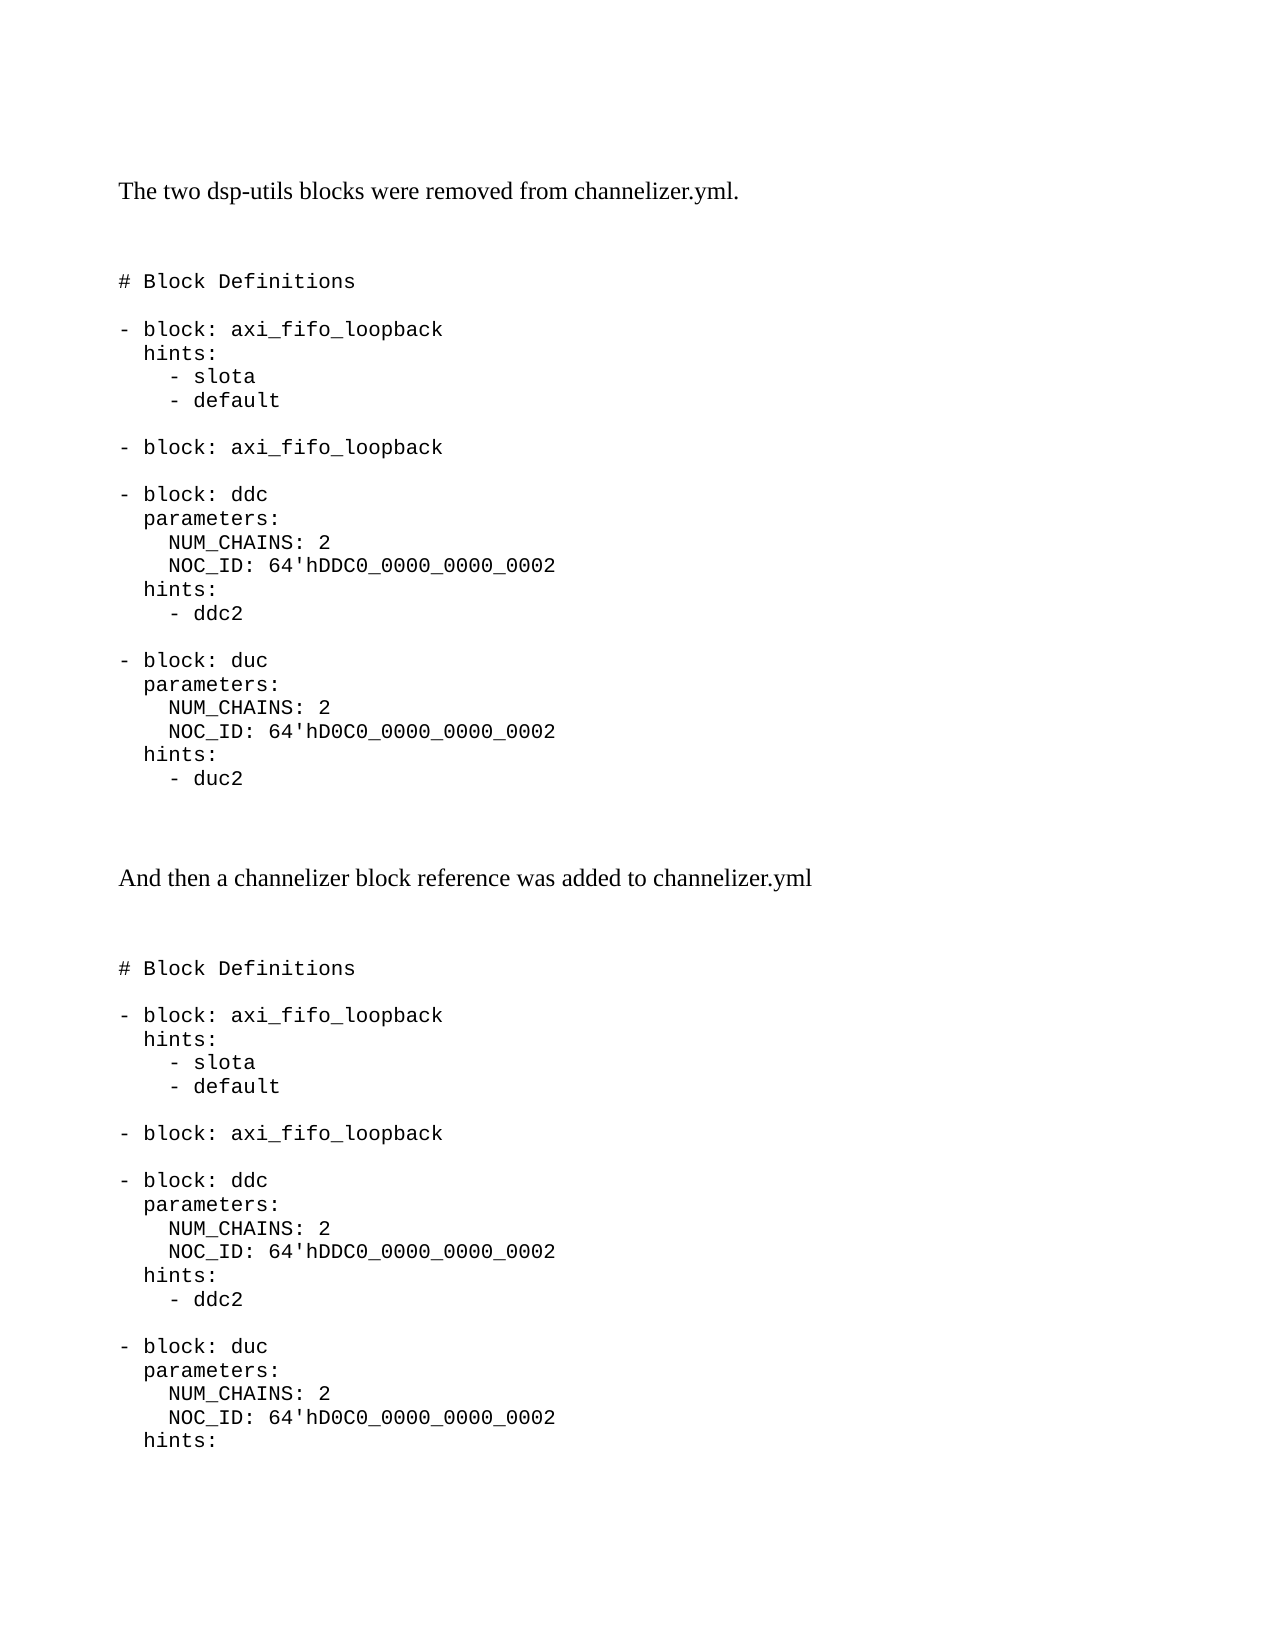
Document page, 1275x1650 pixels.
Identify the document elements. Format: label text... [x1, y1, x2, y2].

text - block: axi_fifo_loopback [118, 1005, 1157, 1028]
text parameters: [118, 673, 1157, 697]
text NOC_ID: 64'hD0C0_0000_0000_0002 [118, 721, 1157, 744]
text parameters: [118, 508, 1157, 532]
text - block: axi_fifo_loopback [118, 1123, 1157, 1147]
text - block: ddc [118, 1170, 1157, 1194]
text - block: ddc [118, 484, 1157, 508]
text NOC_ID: 64'hD0C0_0000_0000_0002 [118, 1407, 1157, 1431]
text NOC_ID: 64'hDDC0_0000_0000_0002 [118, 555, 1157, 579]
text - default [118, 390, 1157, 413]
text hints: [118, 342, 1157, 366]
text - slota [118, 1052, 1157, 1076]
text hints: [118, 1265, 1157, 1289]
text - block: duc [118, 650, 1157, 673]
text The two dsp-utils blocks were removed from channelizer.yml. [118, 176, 1157, 205]
text hints: [118, 579, 1157, 603]
text - ddc2 [118, 1289, 1157, 1312]
text hints: [118, 744, 1157, 768]
text # Block Definitions [118, 272, 1157, 295]
text And then a channelizer block reference was added to channelizer.yml [118, 863, 1157, 891]
text NUM_CHAINS: 2 [118, 1383, 1157, 1407]
text - duc2 [118, 768, 1157, 792]
text # Block Definitions [118, 958, 1157, 981]
text - block: duc [118, 1336, 1157, 1359]
text parameters: [118, 1359, 1157, 1383]
text - block: axi_fifo_loopback [118, 437, 1157, 461]
text - slota [118, 366, 1157, 390]
text - block: axi_fifo_loopback [118, 319, 1157, 342]
text NUM_CHAINS: 2 [118, 1218, 1157, 1241]
text NUM_CHAINS: 2 [118, 532, 1157, 555]
text hints: [118, 1028, 1157, 1052]
text NOC_ID: 64'hDDC0_0000_0000_0002 [118, 1241, 1157, 1265]
text NUM_CHAINS: 2 [118, 697, 1157, 721]
text - ddc2 [118, 603, 1157, 626]
text - default [118, 1076, 1157, 1099]
text hints: [118, 1431, 1157, 1454]
text parameters: [118, 1194, 1157, 1218]
